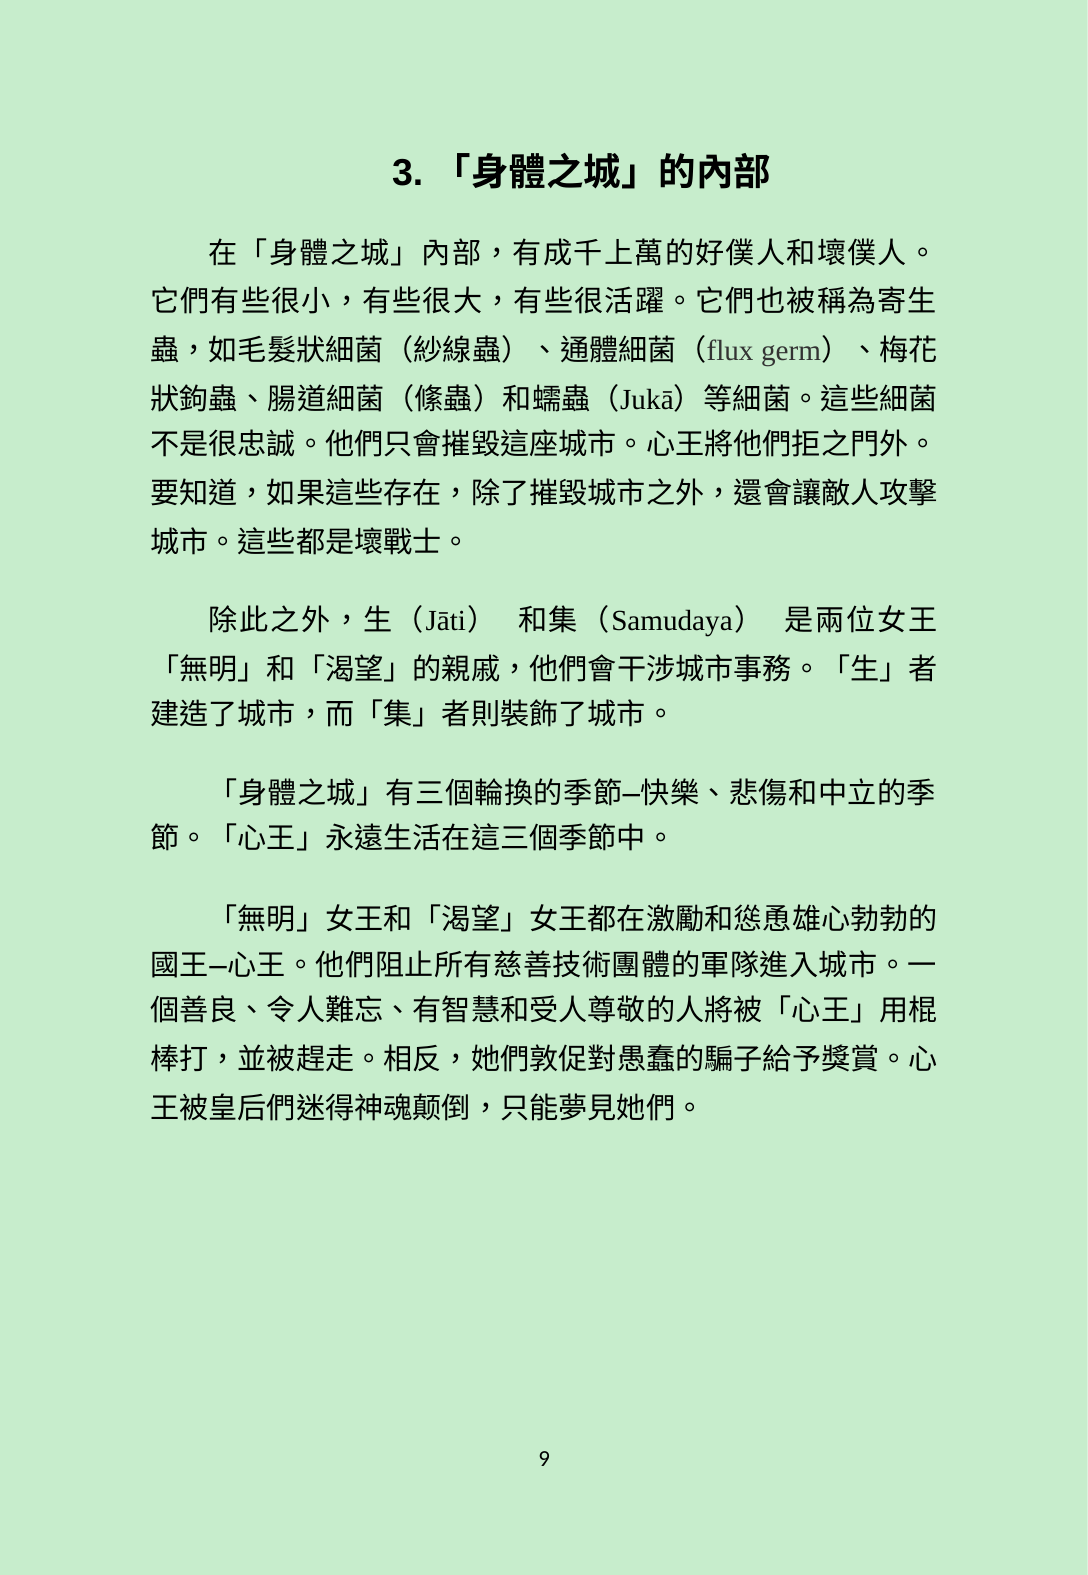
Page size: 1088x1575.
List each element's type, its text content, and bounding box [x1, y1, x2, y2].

text 「身體之城」有三個輪換的季節—快樂、悲傷和中立的季節。「心王」永遠生活在這三個季節中。 [150, 772, 938, 857]
subtitle 3. 「身體之城」的內部 [150, 150, 938, 193]
text 除此之外，生（Jāti） 和集（Samudaya） 是兩位女王「無明」和「渴望」的親戚，他們會干涉城市事務。「生」者建造了城市，而「集」者則裝飾了城市。 [150, 599, 938, 733]
text 「無明」女王和「渴望」女王都在激勵和慫恿雄心勃勃的國王—心王。他們阻止所有慈善技術團體的軍隊進入城市。一個善良、令人難忘、有智慧和受人尊敬的人將被「心王」用棍棒打，並被趕走。相反，她們敦促對愚蠢的騙子給予獎賞。心王被皇后們迷得神魂颠倒，只能夢見她們。 [150, 896, 938, 1127]
text 在「身體之城」內部，有成千上萬的好僕人和壞僕人。 它們有些很小，有些很大，有些很活躍。它們也被稱為寄生蟲，如毛髮狀細菌（紗線蟲）、通體細菌（flux germ）、梅花狀鉤蟲、腸道細菌（絛蟲）和蠕蟲（Jukā）等細菌。這些細菌不是很忠誠。他們只會摧毀這座城市。心王將他們拒之門外。要知道，如果這些存在，除了摧毀城市之外，還會讓敵人攻擊城市。這些都是壞戰士。 [150, 232, 938, 561]
